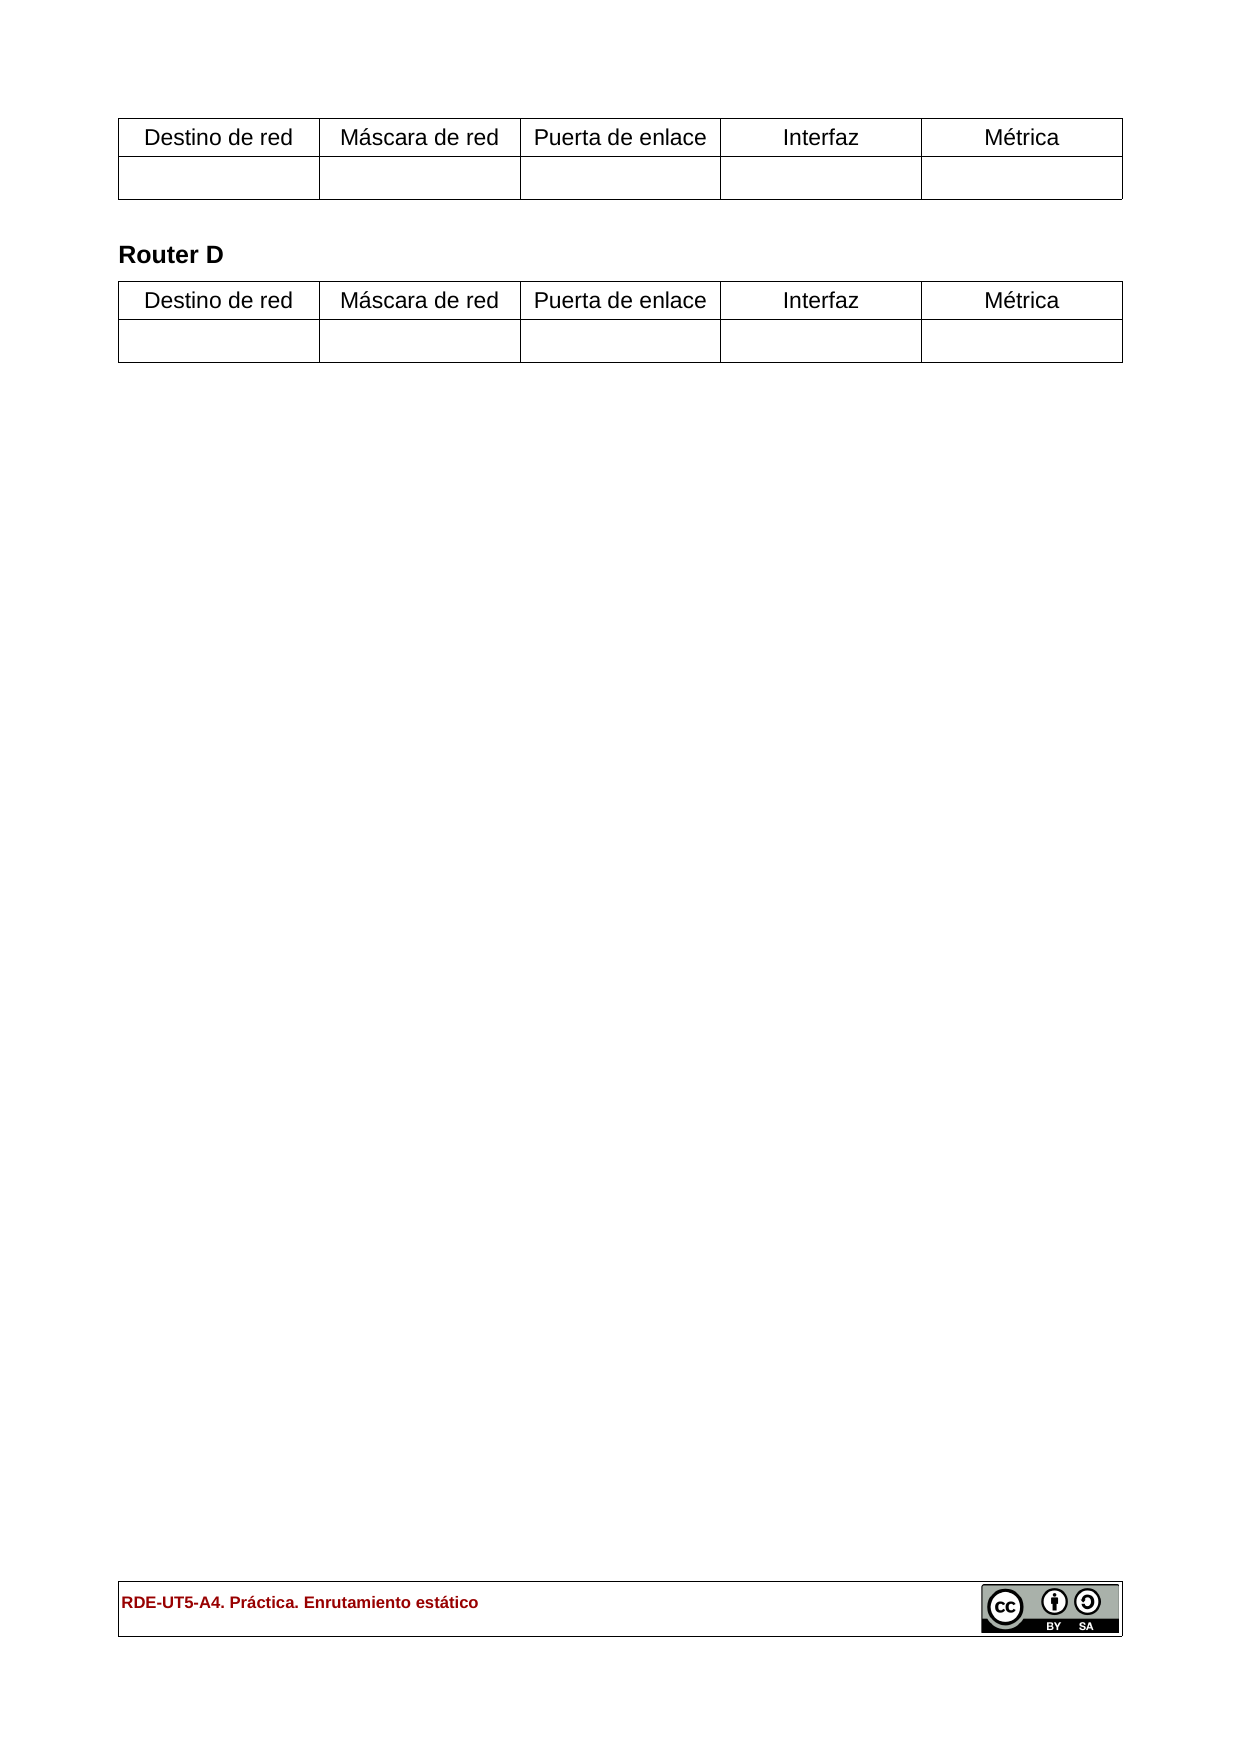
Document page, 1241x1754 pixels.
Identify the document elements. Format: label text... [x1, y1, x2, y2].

table_cell [521, 320, 720, 362]
table_cell [922, 320, 1122, 362]
table_header Interfaz [721, 282, 921, 319]
table_header Máscara de red [320, 282, 520, 319]
table_header Máscara de red [320, 119, 520, 156]
table_header Destino de red [119, 119, 319, 156]
table_cell [320, 157, 520, 199]
table_cell [721, 320, 921, 362]
table_cell [521, 157, 720, 199]
picture [981, 1584, 1119, 1633]
table_cell [119, 320, 319, 362]
table_cell [320, 320, 520, 362]
table_header Puerta de enlace [521, 282, 720, 319]
table_header Destino de red [119, 282, 319, 319]
table_cell [119, 157, 319, 199]
table_cell [922, 157, 1122, 199]
table_header Métrica [922, 282, 1122, 319]
table_header Puerta de enlace [521, 119, 720, 156]
table_header Interfaz [721, 119, 921, 156]
text Router D [118, 240, 1122, 269]
table_header Métrica [922, 119, 1122, 156]
table_cell [721, 157, 921, 199]
